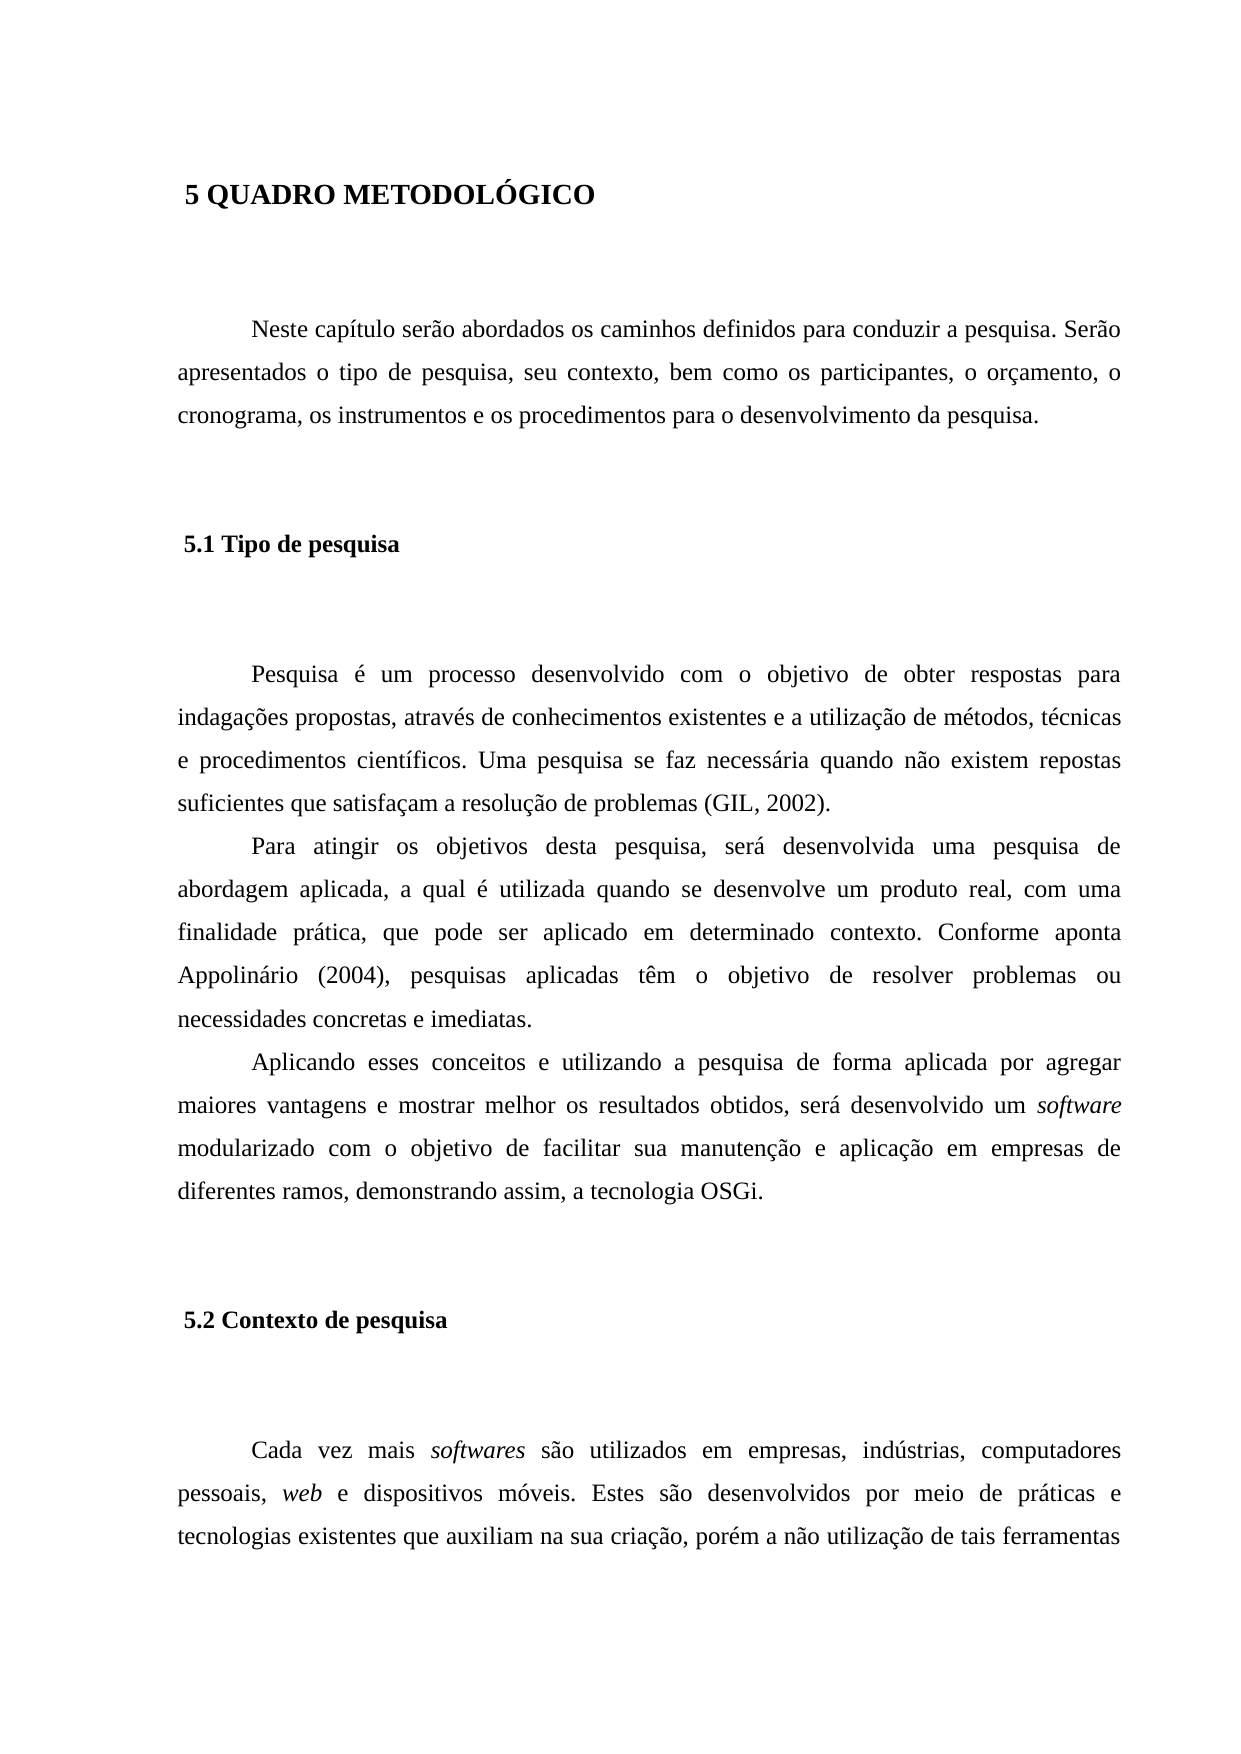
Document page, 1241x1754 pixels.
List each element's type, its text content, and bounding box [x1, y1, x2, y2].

subtitle Quadro metodológico [177, 177, 1122, 211]
text Aplicando esses conceitos e utilizando a pesquisa de forma aplicada por agregar maiores vantagens e mostrar melhor os resultados obtidos, será desenvolvido um software modularizado com o objetivo de facilitar sua manutenção e aplicação em empresas de diferentes ramos, demonstrando assim, a tecnologia OSGi. [177, 1047, 1122, 1205]
subtitle Tipo de pesquisa [177, 529, 1122, 558]
subtitle Contexto de pesquisa [177, 1306, 1122, 1334]
text Cada vez mais softwares são utilizados em empresas, indústrias, computadores pessoais, web e dispositivos móveis. Estes são desenvolvidos por meio de práticas e tecnologias existentes que auxiliam na sua criação, porém a não utilização de tais ferramentas [177, 1435, 1122, 1550]
text Pesquisa é um processo desenvolvido com o objetivo de obter respostas para indagações propostas, através de conhecimentos existentes e a utilização de métodos, técnicas e procedimentos científicos. Uma pesquisa se faz necessária quando não existem repostas suficientes que satisfaçam a resolução de problemas (GIL, 2002). [177, 659, 1122, 817]
text Para atingir os objetivos desta pesquisa, será desenvolvida uma pesquisa de abordagem aplicada, a qual é utilizada quando se desenvolve um produto real, com uma finalidade prática, que pode ser aplicado em determinado contexto. Conforme aponta Appolinário (2004), pesquisas aplicadas têm o objetivo de resolver problemas ou necessidades concretas e imediatas. [177, 831, 1122, 1032]
text Neste capítulo serão abordados os caminhos definidos para conduzir a pesquisa. Serão apresentados o tipo de pesquisa, seu contexto, bem como os participantes, o orçamento, o cronograma, os instrumentos e os procedimentos para o desenvolvimento da pesquisa. [177, 314, 1122, 429]
